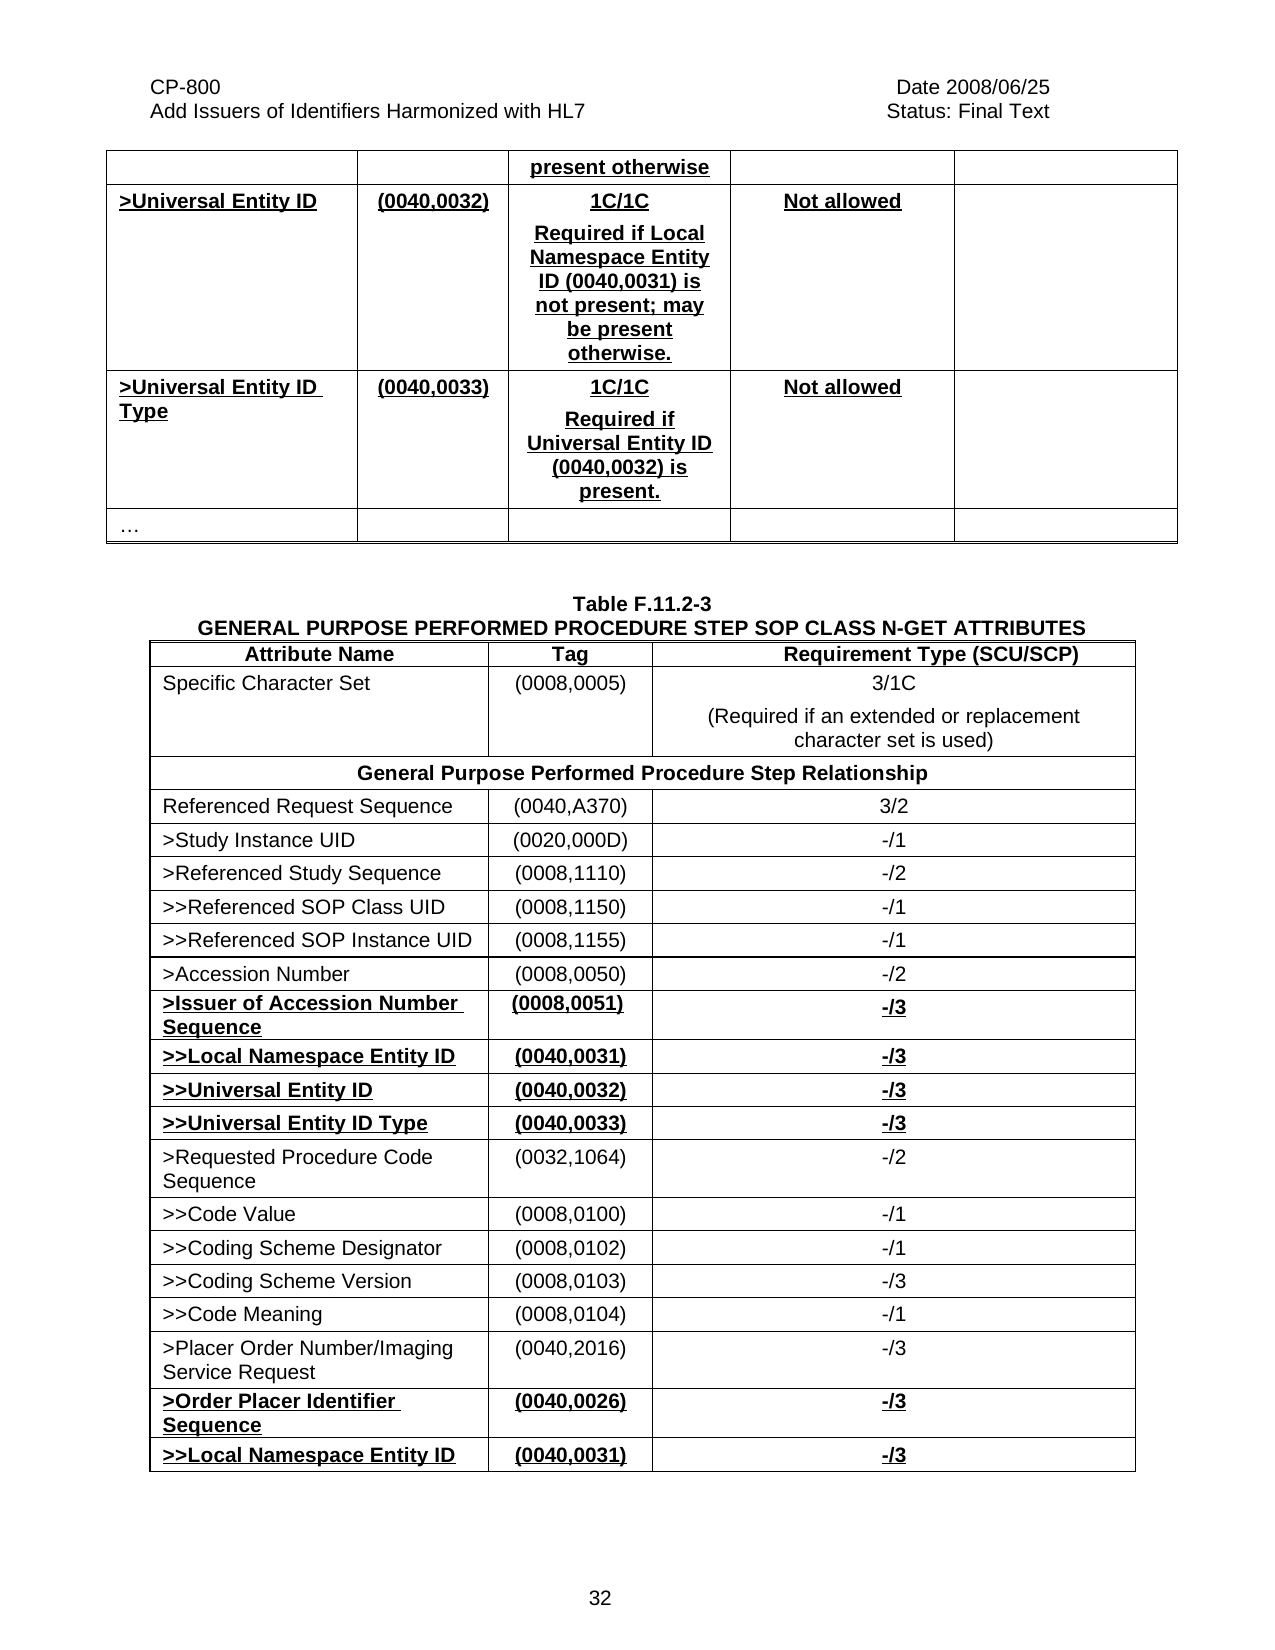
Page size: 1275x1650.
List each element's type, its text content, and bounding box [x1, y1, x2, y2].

table_cell >>Universal Entity ID Type [151, 1107, 488, 1139]
table_cell -/3 [653, 1265, 1135, 1297]
table_cell -/1 [653, 1298, 1135, 1331]
table_cell Referenced Request Sequence [151, 790, 488, 823]
table_cell (0008,0051) [489, 991, 652, 1039]
table_cell (0008,0050) [489, 958, 652, 990]
table_cell -/1 [653, 924, 1135, 956]
table_cell [107, 151, 357, 183]
table_cell (0008,0100) [489, 1198, 652, 1230]
table_cell 1C/1C Required if Universal Entity ID (0040,0032) is present. [509, 371, 730, 508]
table_cell (0040,0033) [358, 371, 508, 508]
table_cell -/1 [653, 824, 1135, 856]
table_cell [955, 371, 1177, 508]
table_cell >Universal Entity ID Type [107, 371, 357, 508]
table_cell (0008,1110) [489, 857, 652, 889]
table_cell -/2 [653, 1140, 1135, 1197]
table_cell >>Code Value [151, 1198, 488, 1230]
table_cell [358, 509, 508, 541]
table_cell -/3 [653, 1074, 1135, 1106]
table_cell [955, 151, 1177, 183]
table_cell -/3 [653, 1040, 1135, 1072]
table_header Tag [489, 643, 652, 666]
table_cell present otherwise [509, 151, 730, 183]
table_cell >Issuer of Accession Number Sequence [151, 991, 488, 1039]
table_cell [509, 509, 730, 541]
table_cell 3/2 [653, 790, 1135, 823]
table_cell >>Code Meaning [151, 1298, 488, 1331]
table_cell -/2 [653, 857, 1135, 889]
table_cell -/3 [653, 1389, 1135, 1437]
table_cell … [107, 509, 357, 541]
table_cell [358, 151, 508, 183]
table_cell (0020,000D) [489, 824, 652, 856]
table_cell >>Universal Entity ID [151, 1074, 488, 1106]
table_cell -/3 [653, 991, 1135, 1039]
table_cell >>Coding Scheme Designator [151, 1231, 488, 1264]
table_cell (0040,2016) [489, 1332, 652, 1388]
table_cell (0008,0103) [489, 1265, 652, 1297]
title GENERAL PURPOSE PERFORMED PROCEDURE STEP SOP CLASS N-GET ATTRIBUTES [150, 616, 1134, 639]
table_cell >Order Placer Identifier Sequence [151, 1389, 488, 1437]
table_cell >>Local Namespace Entity ID [151, 1438, 488, 1471]
table_cell 3/1C (Required if an extended or replacement character set is used) [653, 667, 1135, 756]
table_cell >>Referenced SOP Instance UID [151, 924, 488, 956]
table_cell [731, 151, 954, 183]
table_cell >Placer Order Number/Imaging Service Request [151, 1332, 488, 1388]
table_cell (0040,0031) [489, 1040, 652, 1072]
table_cell -/1 [653, 1198, 1135, 1230]
table_cell [955, 509, 1177, 541]
table_cell -/1 [653, 1231, 1135, 1264]
table_cell >Accession Number [151, 958, 488, 990]
table_cell Not allowed [731, 185, 954, 369]
table_cell -/3 [653, 1332, 1135, 1388]
table_cell (0040,0032) [489, 1074, 652, 1106]
table_cell (0008,0102) [489, 1231, 652, 1264]
table_cell (0040,0033) [489, 1107, 652, 1139]
table_cell (0008,0005) [489, 667, 652, 756]
table_cell [955, 185, 1177, 369]
table_cell 1C/1C Required if Local Namespace Entity ID (0040,0031) is not present; may be present otherwise. [509, 185, 730, 369]
table_cell (0040,0026) [489, 1389, 652, 1437]
table_cell -/2 [653, 958, 1135, 990]
table_cell >Requested Procedure Code Sequence [151, 1140, 488, 1197]
table_cell (0032,1064) [489, 1140, 652, 1197]
table_cell >Universal Entity ID [107, 185, 357, 369]
table_cell Specific Character Set [151, 667, 488, 756]
table_cell (0008,1150) [489, 891, 652, 923]
table_cell >>Local Namespace Entity ID [151, 1040, 488, 1072]
table_header Attribute Name [151, 643, 488, 666]
table_cell -/3 [653, 1438, 1135, 1471]
table_cell >Referenced Study Sequence [151, 857, 488, 889]
table_cell General Purpose Performed Procedure Step Relationship [151, 757, 1135, 789]
table_cell -/1 [653, 891, 1135, 923]
table_cell -/3 [653, 1107, 1135, 1139]
table_cell Not allowed [731, 371, 954, 508]
table_cell (0040,0031) [489, 1438, 652, 1471]
table_cell (0040,A370) [489, 790, 652, 823]
table_cell (0008,0104) [489, 1298, 652, 1331]
title Table F.11.2-3 [150, 591, 1134, 616]
table_cell >Study Instance UID [151, 824, 488, 856]
table_cell >>Referenced SOP Class UID [151, 891, 488, 923]
table_cell [731, 509, 954, 541]
table_cell (0008,1155) [489, 924, 652, 956]
table_cell >>Coding Scheme Version [151, 1265, 488, 1297]
table_header Requirement Type (SCU/SCP) [653, 643, 1135, 666]
table_cell (0040,0032) [358, 185, 508, 369]
